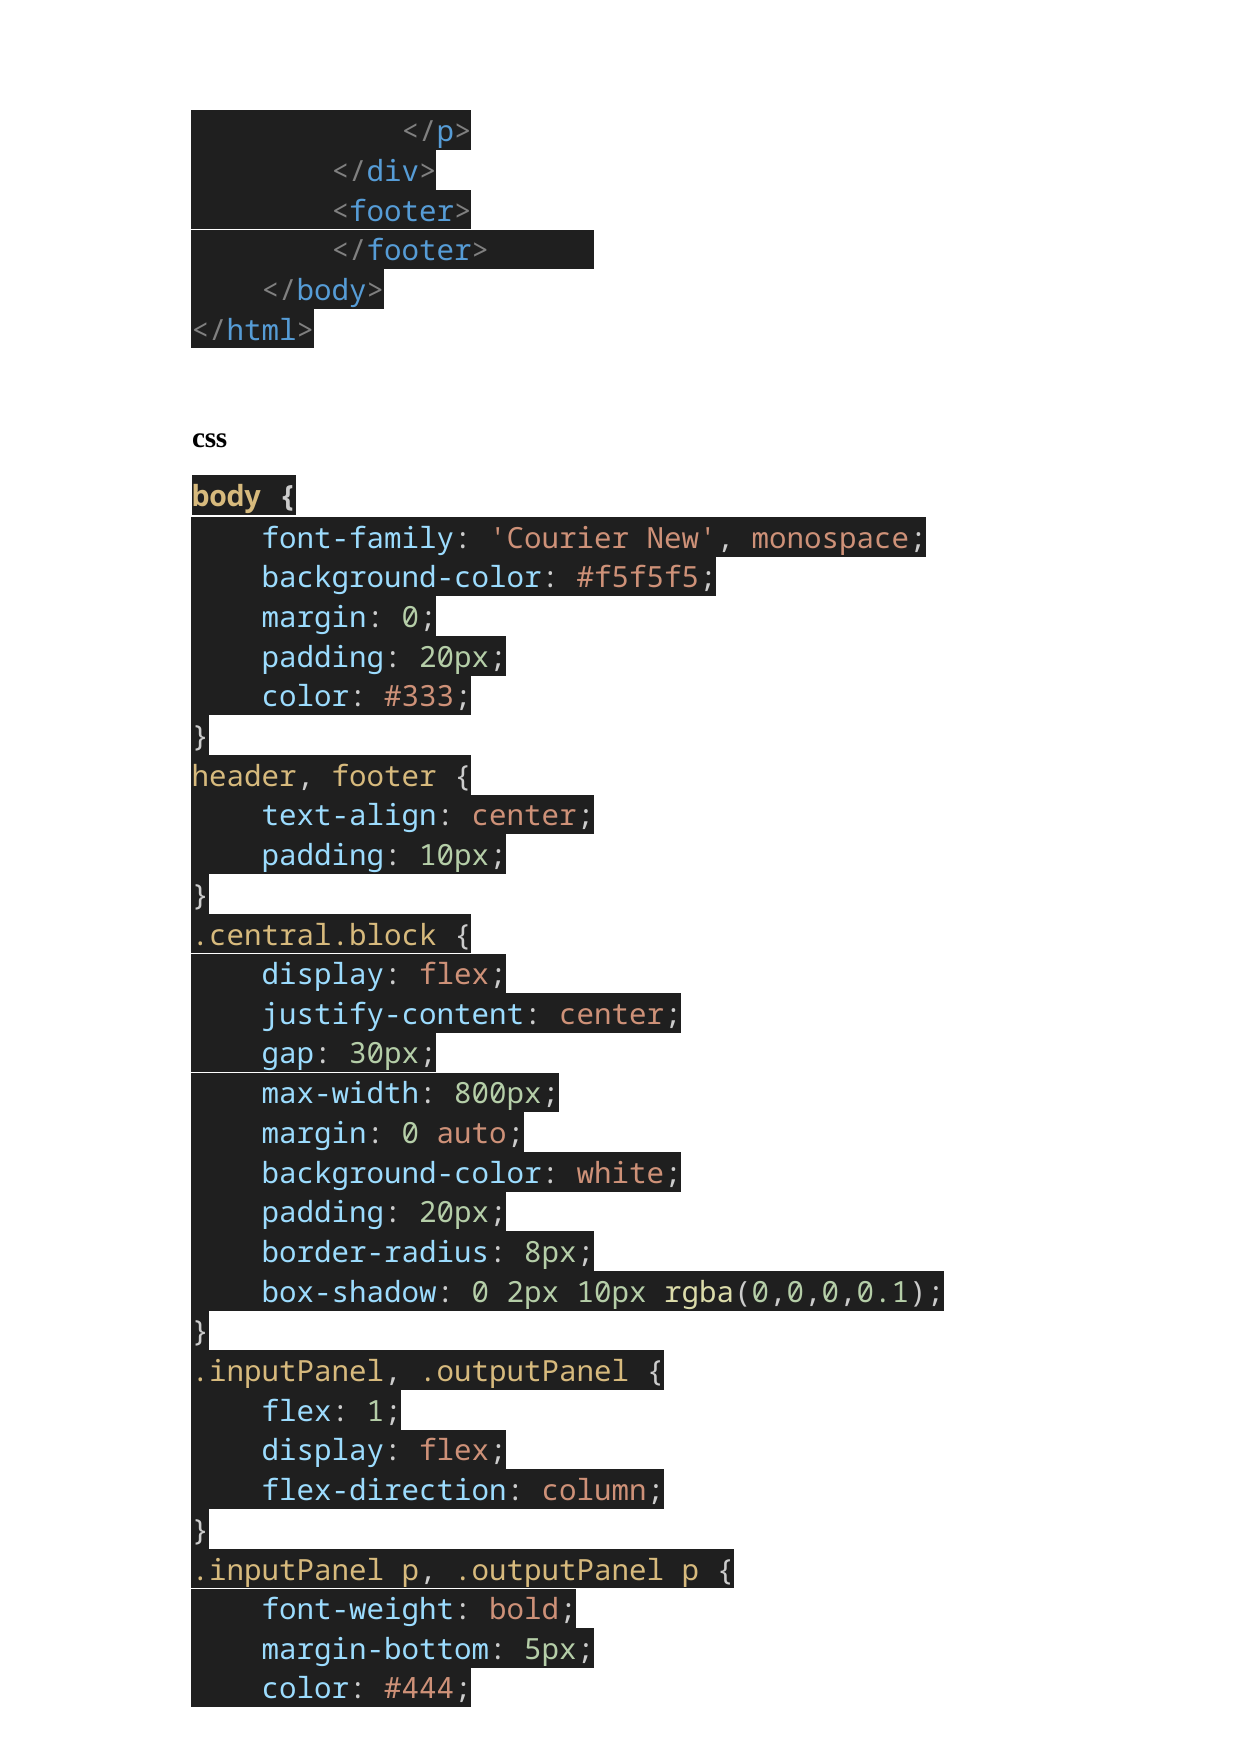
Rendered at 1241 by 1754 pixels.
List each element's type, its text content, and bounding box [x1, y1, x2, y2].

text header, footer { [191, 755, 1165, 795]
text .central.block { [191, 914, 1165, 953]
text </p> [191, 110, 1165, 150]
text </footer> [191, 229, 1165, 269]
text <footer> [191, 190, 1165, 229]
text color: #444; [191, 1668, 1165, 1707]
text } [191, 715, 1165, 755]
text css [133, 421, 1165, 454]
text display: flex; [191, 953, 1165, 993]
text } [191, 1509, 1165, 1549]
text background-color: white; [191, 1152, 1165, 1192]
text </body> [191, 269, 1165, 309]
text padding: 20px; [191, 636, 1165, 676]
text gap: 30px; [191, 1033, 1165, 1072]
text font-family: 'Courier New', monospace; [191, 517, 1165, 557]
text .inputPanel, .outputPanel { [191, 1350, 1165, 1390]
text margin: 0 auto; [191, 1112, 1165, 1152]
text border-radius: 8px; [191, 1231, 1165, 1271]
text font-weight: bold; [191, 1588, 1165, 1628]
text justify-content: center; [191, 993, 1165, 1033]
text color: #333; [191, 676, 1165, 715]
text padding: 20px; [191, 1192, 1165, 1231]
text body { [133, 475, 1165, 515]
text } [191, 1311, 1165, 1350]
text flex: 1; [191, 1390, 1165, 1430]
text flex-direction: column; [191, 1469, 1165, 1509]
text background-color: #f5f5f5; [191, 557, 1165, 596]
text </div> [191, 150, 1165, 190]
text display: flex; [191, 1430, 1165, 1469]
text margin: 0; [191, 596, 1165, 636]
text padding: 10px; [191, 834, 1165, 874]
text } [191, 874, 1165, 914]
text margin-bottom: 5px; [191, 1628, 1165, 1668]
text </html> [191, 309, 1165, 348]
text .inputPanel p, .outputPanel p { [191, 1549, 1165, 1588]
text box-shadow: 0 2px 10px rgba(0,0,0,0.1); [191, 1271, 1165, 1311]
text text-align: center; [191, 795, 1165, 834]
text max-width: 800px; [191, 1072, 1165, 1112]
